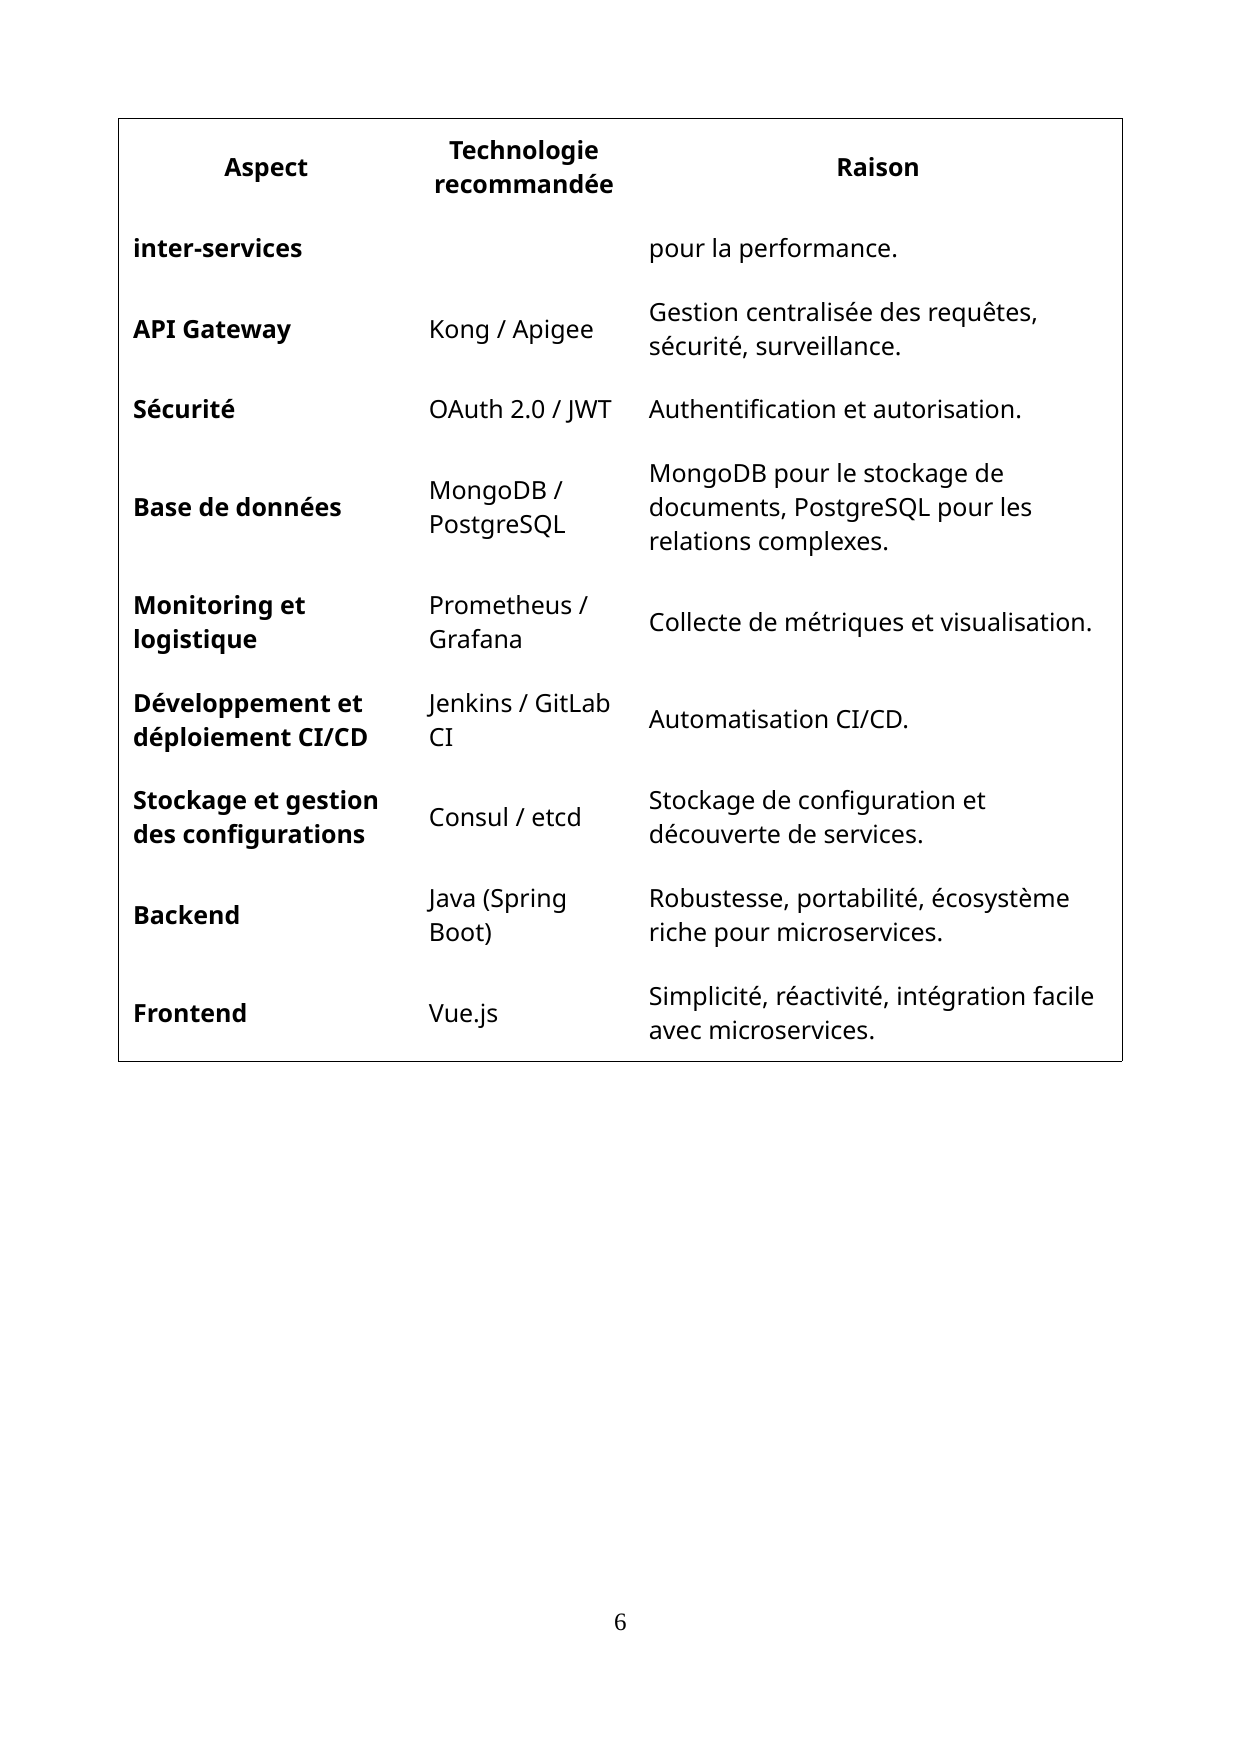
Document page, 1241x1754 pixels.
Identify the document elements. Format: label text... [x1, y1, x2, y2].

table_cell OAuth 2.0 / JWT [414, 377, 634, 441]
table_cell Robustesse, portabilité, écosystème riche pour microservices. [634, 866, 1122, 963]
table_cell Backend [119, 866, 414, 963]
table_cell Sécurité [119, 377, 414, 441]
table_cell MongoDB pour le stockage de documents, PostgreSQL pour les relations complexes. [634, 441, 1122, 573]
table_cell Jenkins / GitLab CI [414, 670, 634, 768]
table_cell Java (Spring Boot) [414, 866, 634, 963]
table_cell Vue.js [414, 964, 634, 1061]
table_cell Base de données [119, 441, 414, 573]
table_cell inter-services [119, 216, 414, 279]
table_header Raison [634, 119, 1122, 216]
table_cell Simplicité, réactivité, intégration facile avec microservices. [634, 964, 1122, 1061]
table_cell Kong / Apigee [414, 280, 634, 377]
table_cell Collecte de métriques et visualisation. [634, 573, 1122, 670]
table_header Aspect [119, 119, 414, 216]
table_cell [414, 216, 634, 279]
table_cell Stockage de configuration et découverte de services. [634, 768, 1122, 866]
table_cell Gestion centralisée des requêtes, sécurité, surveillance. [634, 280, 1122, 377]
table_cell Authentification et autorisation. [634, 377, 1122, 441]
table_cell Automatisation CI/CD. [634, 670, 1122, 768]
table_cell Frontend [119, 964, 414, 1061]
table_cell Stockage et gestion des configurations [119, 768, 414, 866]
table_cell Développement et déploiement CI/CD [119, 670, 414, 768]
table_header Technologie recommandée [414, 119, 634, 216]
table_cell pour la performance. [634, 216, 1122, 279]
table_cell Monitoring et logistique [119, 573, 414, 670]
table_cell MongoDB / PostgreSQL [414, 441, 634, 573]
table_cell Prometheus / Grafana [414, 573, 634, 670]
table_cell Consul / etcd [414, 768, 634, 866]
table_cell API Gateway [119, 280, 414, 377]
